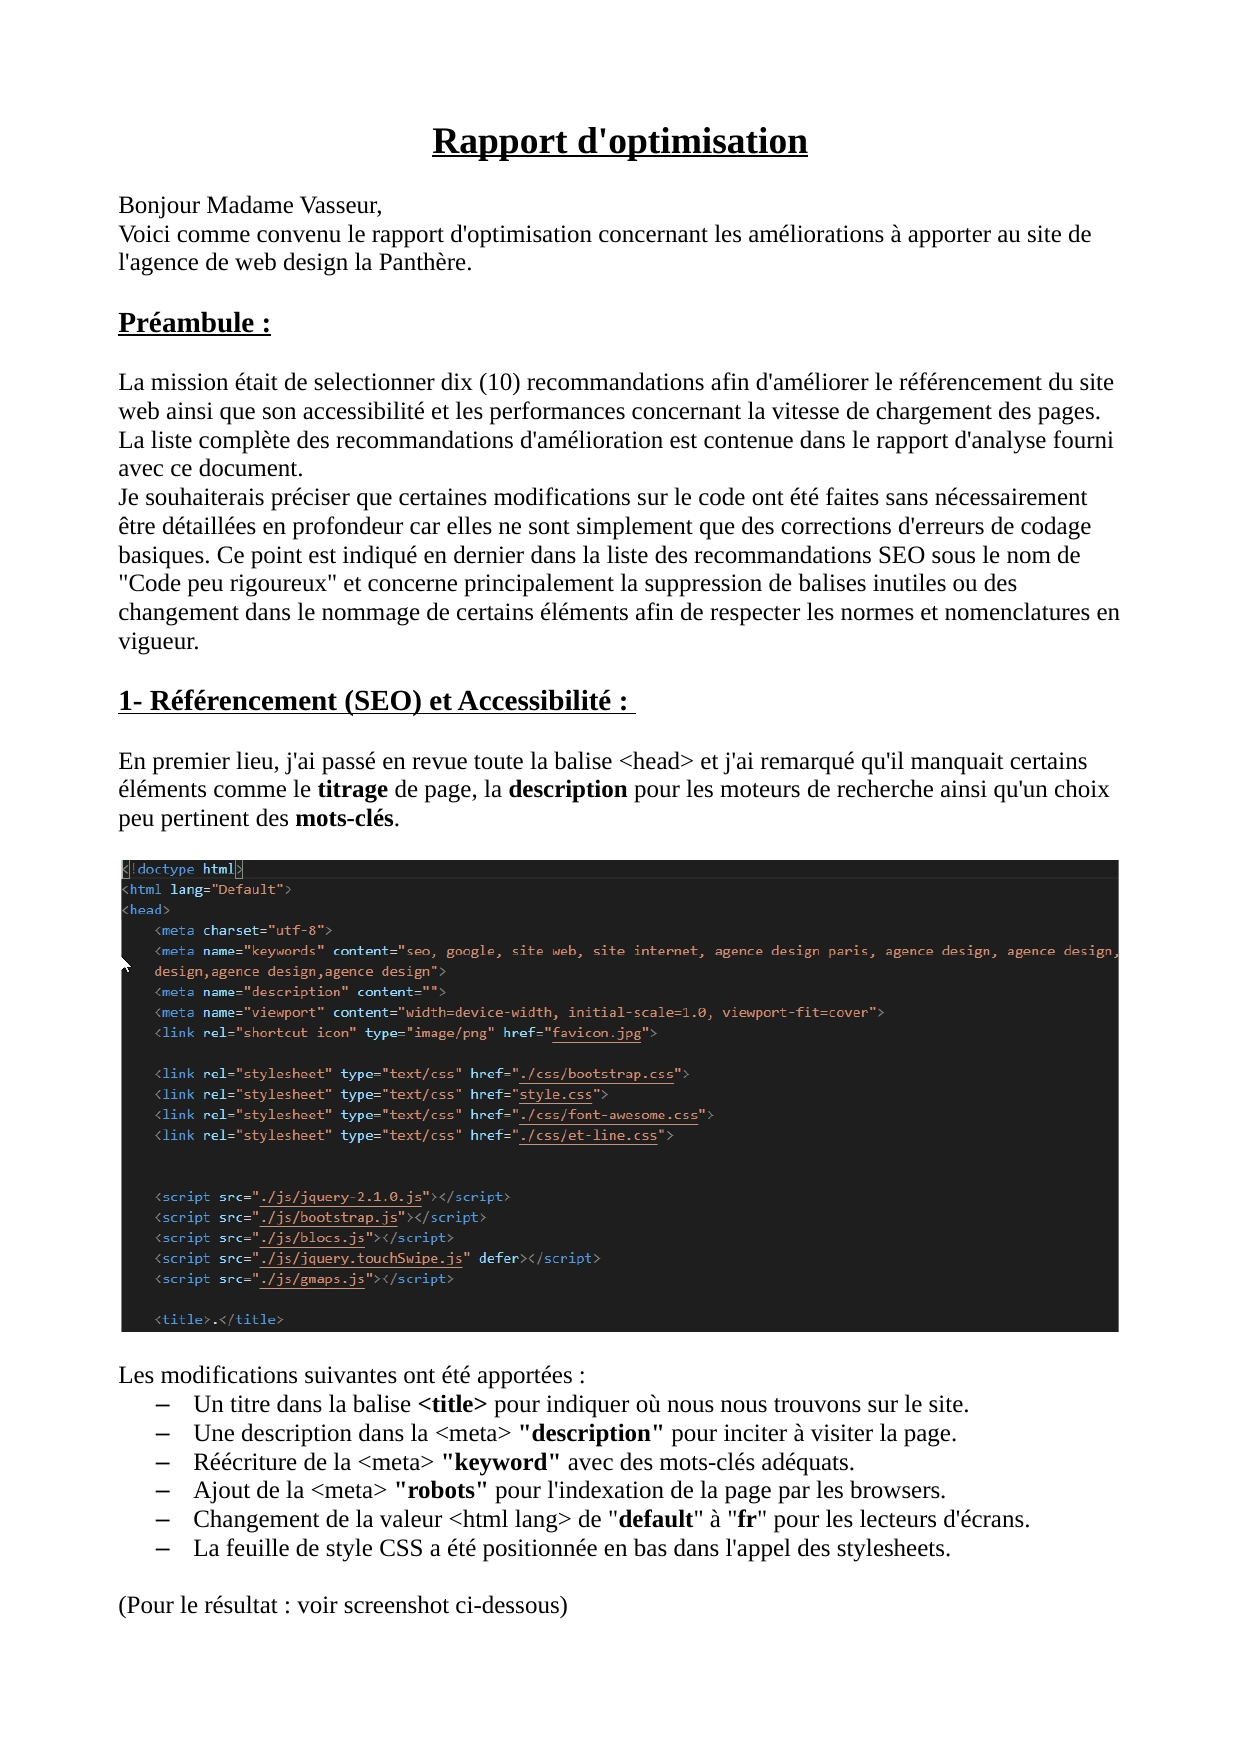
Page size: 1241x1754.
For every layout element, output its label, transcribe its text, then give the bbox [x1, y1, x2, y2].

text La mission était de selectionner dix (10) recommandations afin d'améliorer le référencement du site web ainsi que son accessibilité et les performances concernant la vitesse de chargement des pages. [118, 367, 1122, 425]
text La liste complète des recommandations d'amélioration est contenue dans le rapport d'analyse fourni avec ce document. [118, 425, 1122, 482]
text Préambule : [118, 305, 1122, 338]
list Une description dans la <meta> "description" pour inciter à visiter la page. [156, 1418, 1122, 1447]
picture [121, 860, 1119, 1332]
list Ajout de la <meta> "robots" pour l'indexation de la page par les browsers. [156, 1475, 1122, 1504]
text Je souhaiterais préciser que certaines modifications sur le code ont été faites sans nécessairement être détaillées en profondeur car elles ne sont simplement que des corrections d'erreurs de codage basiques. Ce point est indiqué en dernier dans la liste des recommandations SEO sous le nom de "Code peu rigoureux" et concerne principalement la suppression de balises inutiles ou des changement dans le nommage de certains éléments afin de respecter les normes et nomenclatures en vigueur. [118, 482, 1122, 655]
text 1- Référencement (SEO) et Accessibilité : [118, 683, 1122, 717]
text Les modifications suivantes ont été apportées : [118, 1360, 1122, 1389]
text Bonjour Madame Vasseur, [118, 190, 1122, 219]
list Réécriture de la <meta> "keyword" avec des mots-clés adéquats. [156, 1447, 1122, 1475]
list Un titre dans la balise <title> pour indiquer où nous nous trouvons sur le site. [156, 1389, 1122, 1418]
text Voici comme convenu le rapport d'optimisation concernant les améliorations à apporter au site de l'agence de web design la Panthère. [118, 219, 1122, 276]
list La feuille de style CSS a été positionnée en bas dans l'appel des stylesheets. [156, 1533, 1122, 1562]
list Changement de la valeur <html lang> de "default" à "fr" pour les lecteurs d'écrans. [156, 1504, 1122, 1533]
text Rapport d'optimisation [118, 118, 1122, 161]
text En premier lieu, j'ai passé en revue toute la balise <head> et j'ai remarqué qu'il manquait certains éléments comme le titrage de page, la description pour les moteurs de recherche ainsi qu'un choix peu pertinent des mots-clés. [118, 746, 1122, 832]
text (Pour le résultat : voir screenshot ci-dessous) [118, 1590, 1122, 1619]
